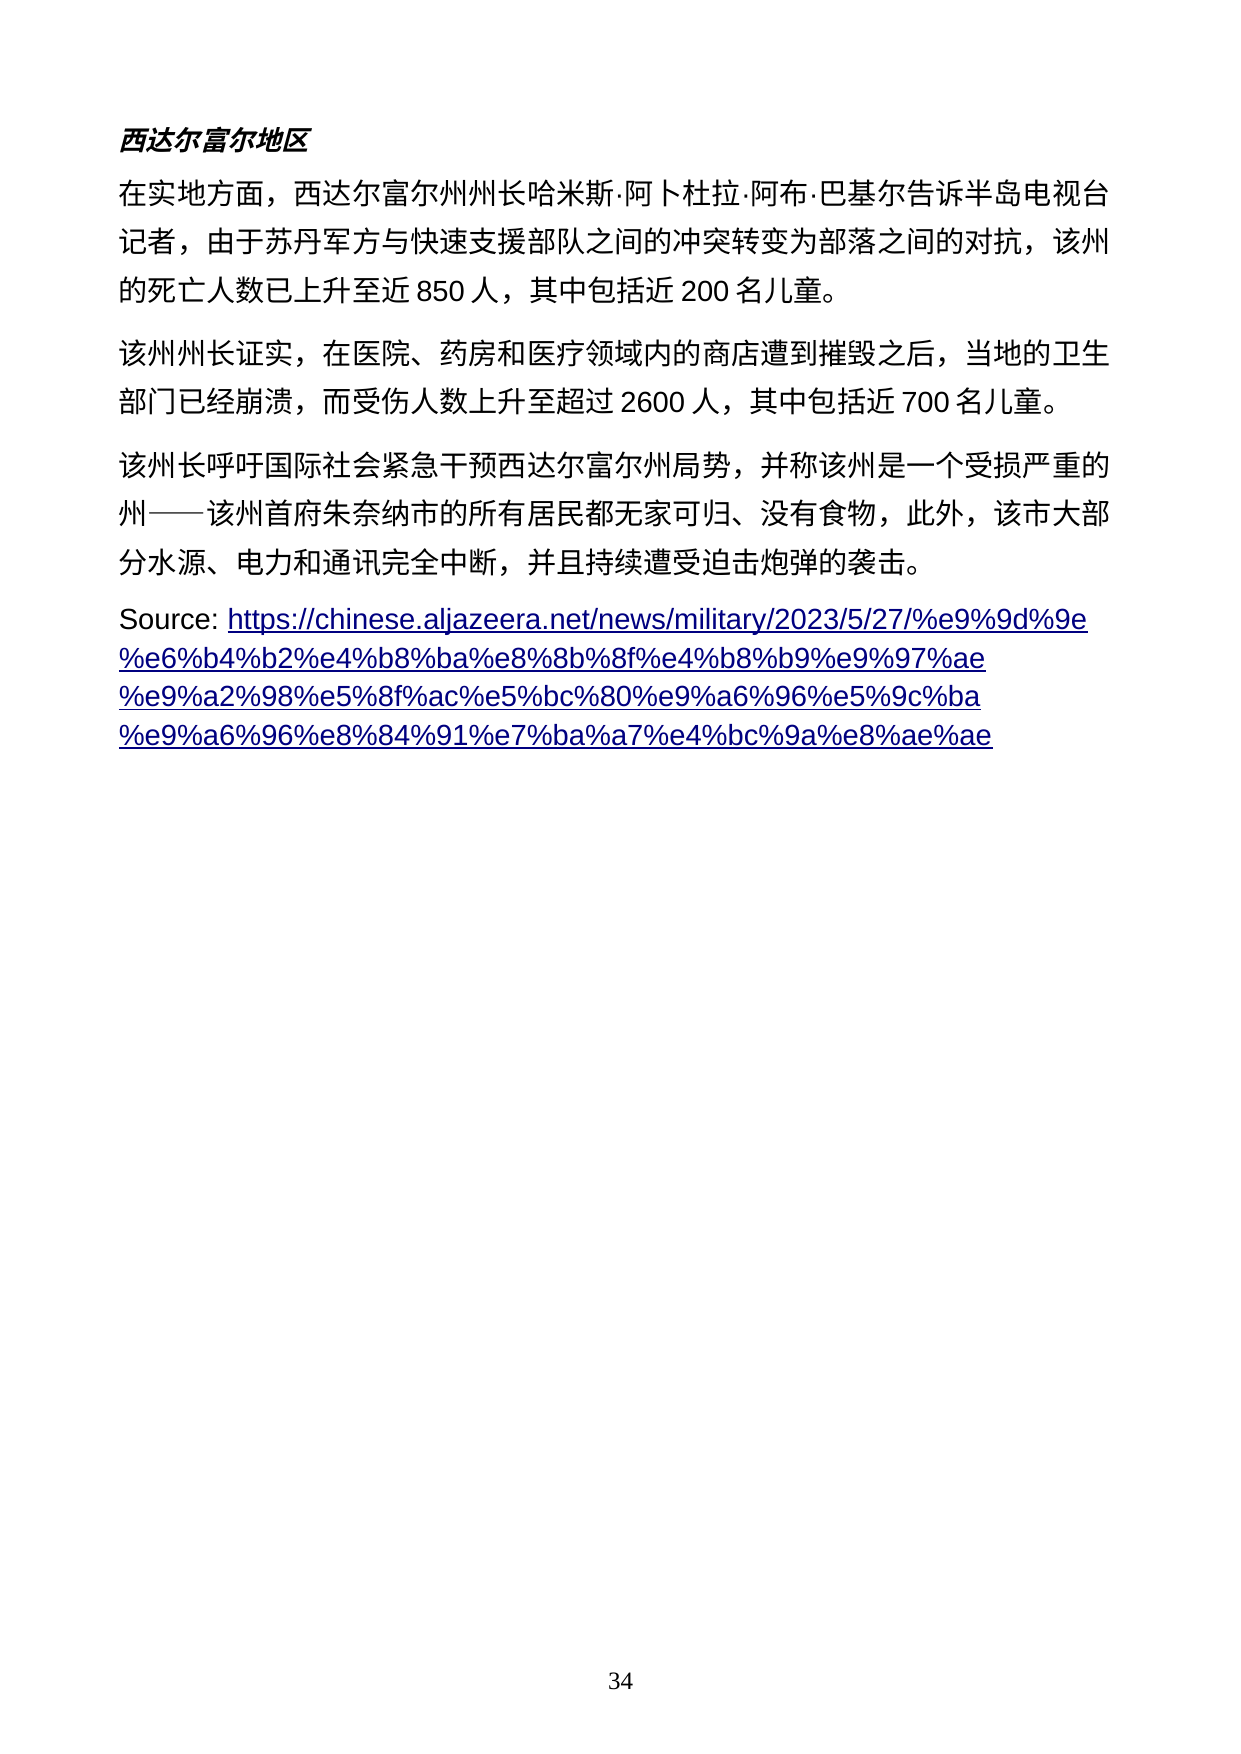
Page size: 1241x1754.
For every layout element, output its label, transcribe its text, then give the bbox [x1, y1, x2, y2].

text 该州长呼吁国际社会紧急干预西达尔富尔州局势，并称该州是一个受损严重的州——该州首府朱奈纳市的所有居民都无家可归、没有食物，此外，该市大部分水源、电力和通讯完全中断，并且持续遭受迫击炮弹的袭击。 [118, 442, 1122, 582]
text 在实地方面，西达尔富尔州州长哈米斯·阿卜杜拉·阿布·巴基尔告诉半岛电视台记者，由于苏丹军方与快速支援部队之间的冲突转变为部落之间的对抗，该州的死亡人数已上升至近850人，其中包括近200名儿童。 [118, 170, 1122, 310]
text 该州州长证实，在医院、药房和医疗领域内的商店遭到摧毁之后，当地的卫生部门已经崩溃，而受伤人数上升至超过2600人，其中包括近700名儿童。 [118, 331, 1122, 421]
text Source: https://chinese.aljazeera.net/news/military/2023/5/27/%e9%9d%9e%e6%b4%b2%e4%b8%ba%e8%8b%8f%e4%b8%b9%e9%97%ae%e9%a2%98%e5%8f%ac%e5%bc%80%e9%a6%96%e5%9c%ba%e9%a6%96%e8%84%91%e7%ba%a7%e4%bc%9a%e8%ae%ae [118, 602, 1122, 752]
subtitle 西达尔富尔地区 [118, 118, 1122, 158]
